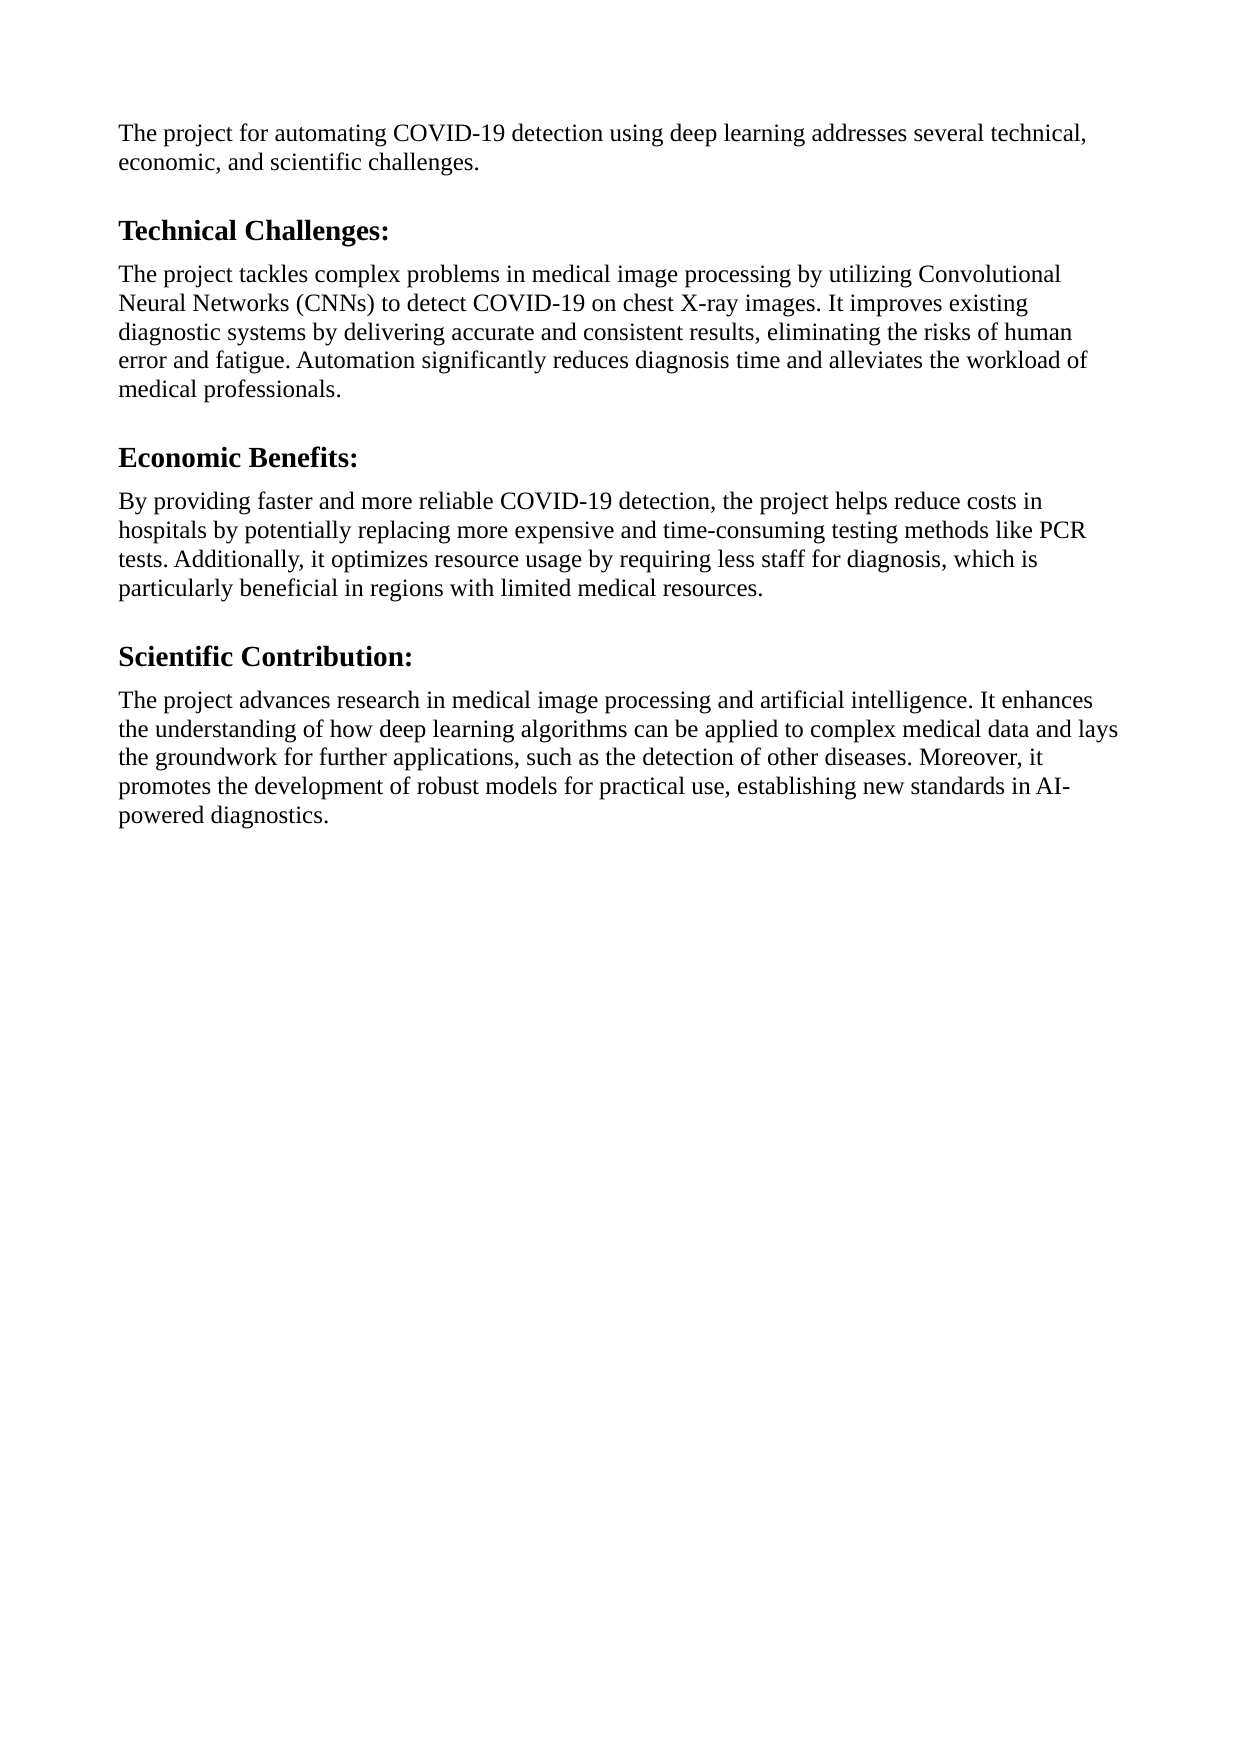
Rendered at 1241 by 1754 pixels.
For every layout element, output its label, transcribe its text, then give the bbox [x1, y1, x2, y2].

text The project for automating COVID-19 detection using deep learning addresses several technical, economic, and scientific challenges. [118, 118, 1122, 176]
text The project advances research in medical image processing and artificial intelligence. It enhances the understanding of how deep learning algorithms can be applied to complex medical data and lays the groundwork for further applications, such as the detection of other diseases. Moreover, it promotes the development of robust models for practical use, establishing new standards in AI-powered diagnostics. [118, 685, 1122, 829]
subtitle Scientific Contribution: [118, 639, 1122, 672]
subtitle Technical Challenges: [118, 213, 1122, 247]
text The project tackles complex problems in medical image processing by utilizing Convolutional Neural Networks (CNNs) to detect COVID-19 on chest X-ray images. It improves existing diagnostic systems by delivering accurate and consistent results, eliminating the risks of human error and fatigue. Automation significantly reduces diagnosis time and alleviates the workload of medical professionals. [118, 259, 1122, 403]
text By providing faster and more reliable COVID-19 detection, the project helps reduce costs in hospitals by potentially replacing more expensive and time-consuming testing methods like PCR tests. Additionally, it optimizes resource usage by requiring less staff for diagnosis, which is particularly beneficial in regions with limited medical resources. [118, 486, 1122, 601]
subtitle Economic Benefits: [118, 440, 1122, 474]
